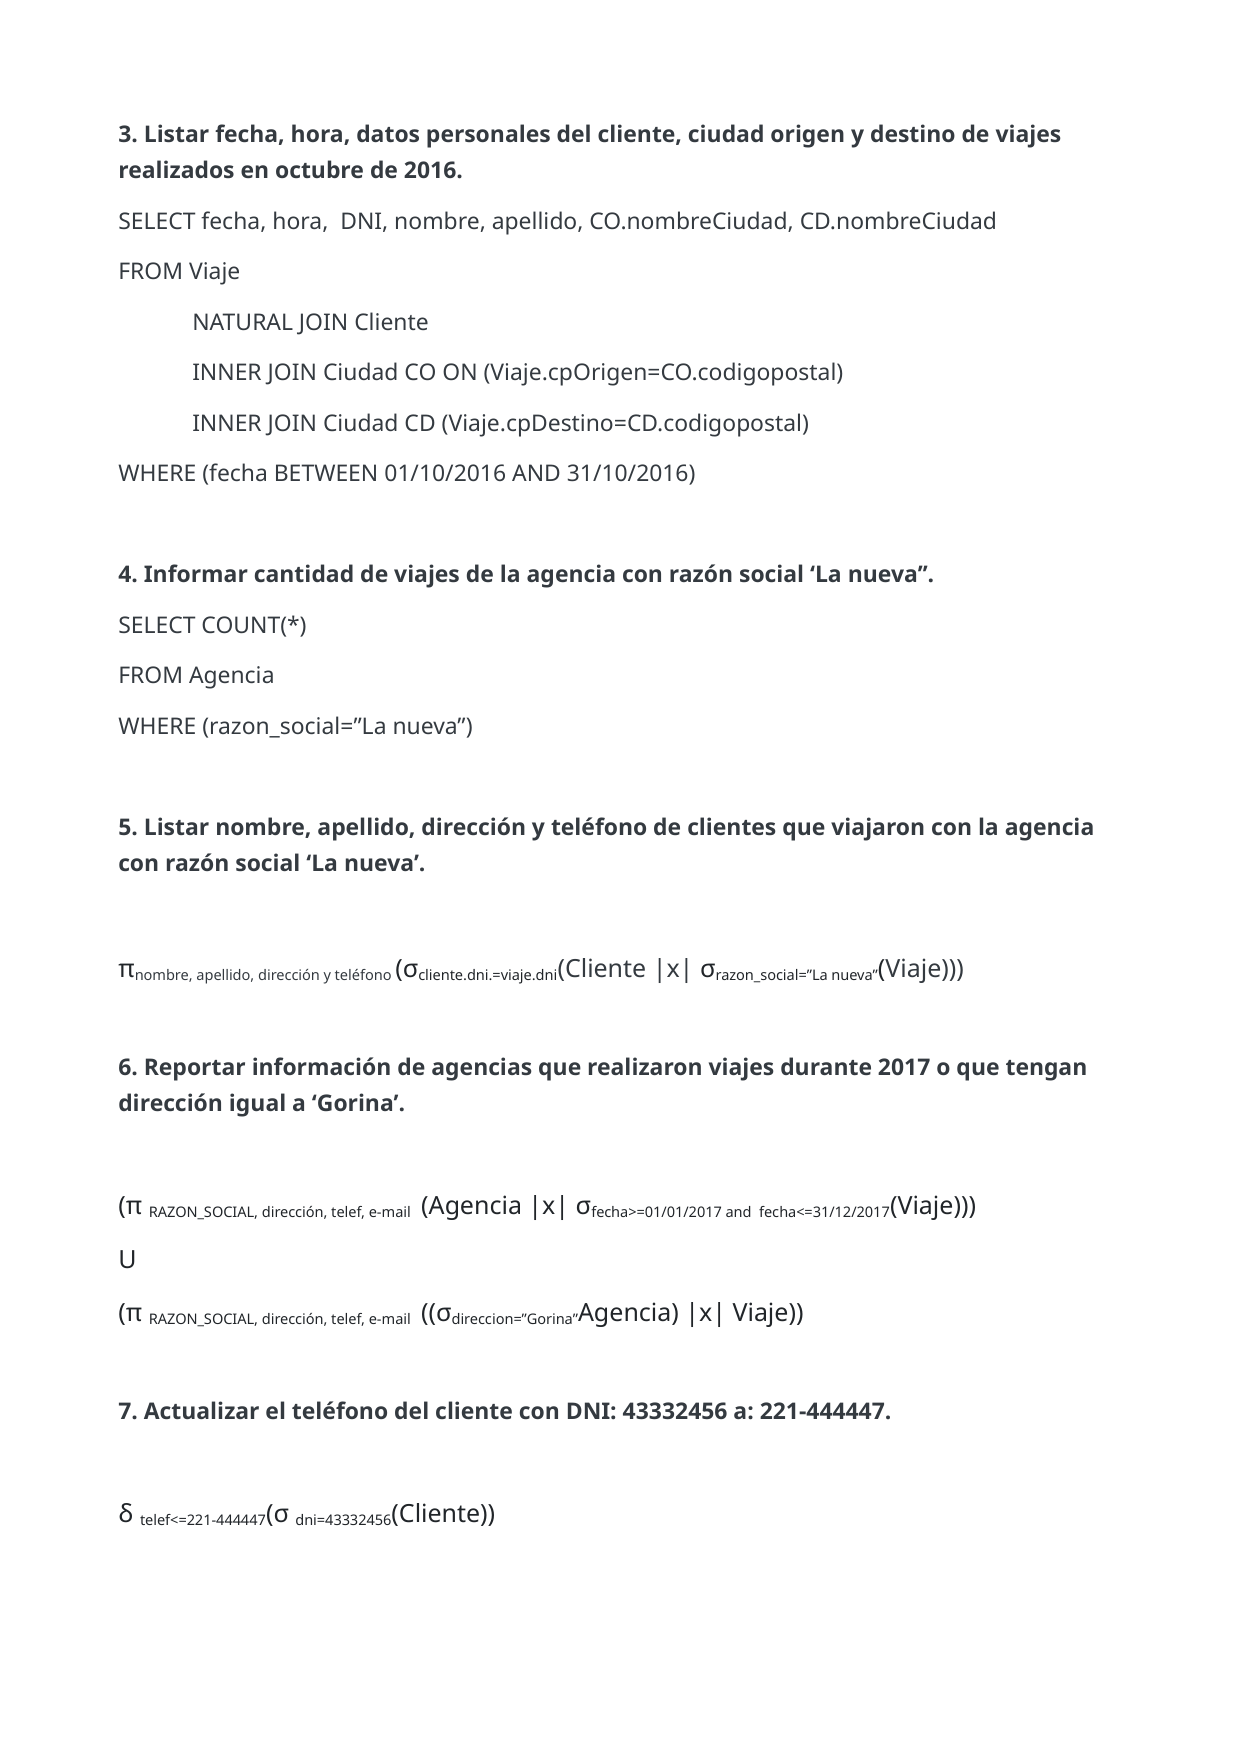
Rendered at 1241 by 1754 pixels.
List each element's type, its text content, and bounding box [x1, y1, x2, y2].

text δ telef<=221-444447(σ dni=43332456(Cliente)) [118, 1496, 1122, 1530]
text πnombre, apellido, dirección y teléfono (σcliente.dni.=viaje.dni(Cliente |x| σrazon_social=”La nueva”(Viaje))) [118, 951, 1122, 985]
text INNER JOIN Ciudad CO ON (Viaje.cpOrigen=CO.codigopostal) [118, 356, 1122, 387]
text (π RAZON_SOCIAL, dirección, telef, e-mail ((σdireccion=”Gorina”Agencia) |x| Viaje)) [118, 1295, 1122, 1329]
text FROM Viaje [118, 255, 1122, 286]
text (π RAZON_SOCIAL, dirección, telef, e-mail (Agencia |x| σfecha>=01/01/2017 and fecha<=31/12/2017(Viaje))) [118, 1188, 1122, 1222]
text 3. Listar fecha, hora, datos personales del cliente, ciudad origen y destino de viajes realizados en octubre de 2016. [118, 118, 1122, 185]
text U [118, 1241, 1122, 1275]
text NATURAL JOIN Cliente [118, 306, 1122, 337]
text SELECT COUNT(*) [118, 609, 1122, 640]
text SELECT fecha, hora, DNI, nombre, apellido, CO.nombreCiudad, CD.nombreCiudad [118, 204, 1122, 236]
text 5. Listar nombre, apellido, dirección y teléfono de clientes que viajaron con la agencia con razón social ‘La nueva’. [118, 811, 1122, 878]
text WHERE (fecha BETWEEN 01/10/2016 AND 31/10/2016) [118, 457, 1122, 488]
text 4. Informar cantidad de viajes de la agencia con razón social ‘La nueva’’. [118, 558, 1122, 589]
text 6. Reportar información de agencias que realizaron viajes durante 2017 o que tengan dirección igual a ‘Gorina’. [118, 1051, 1122, 1118]
text WHERE (razon_social=”La nueva”) [118, 710, 1122, 741]
text INNER JOIN Ciudad CD (Viaje.cpDestino=CD.codigopostal) [118, 407, 1122, 438]
text FROM Agencia [118, 659, 1122, 691]
text 7. Actualizar el teléfono del cliente con DNI: 43332456 a: 221-444447. [118, 1395, 1122, 1426]
